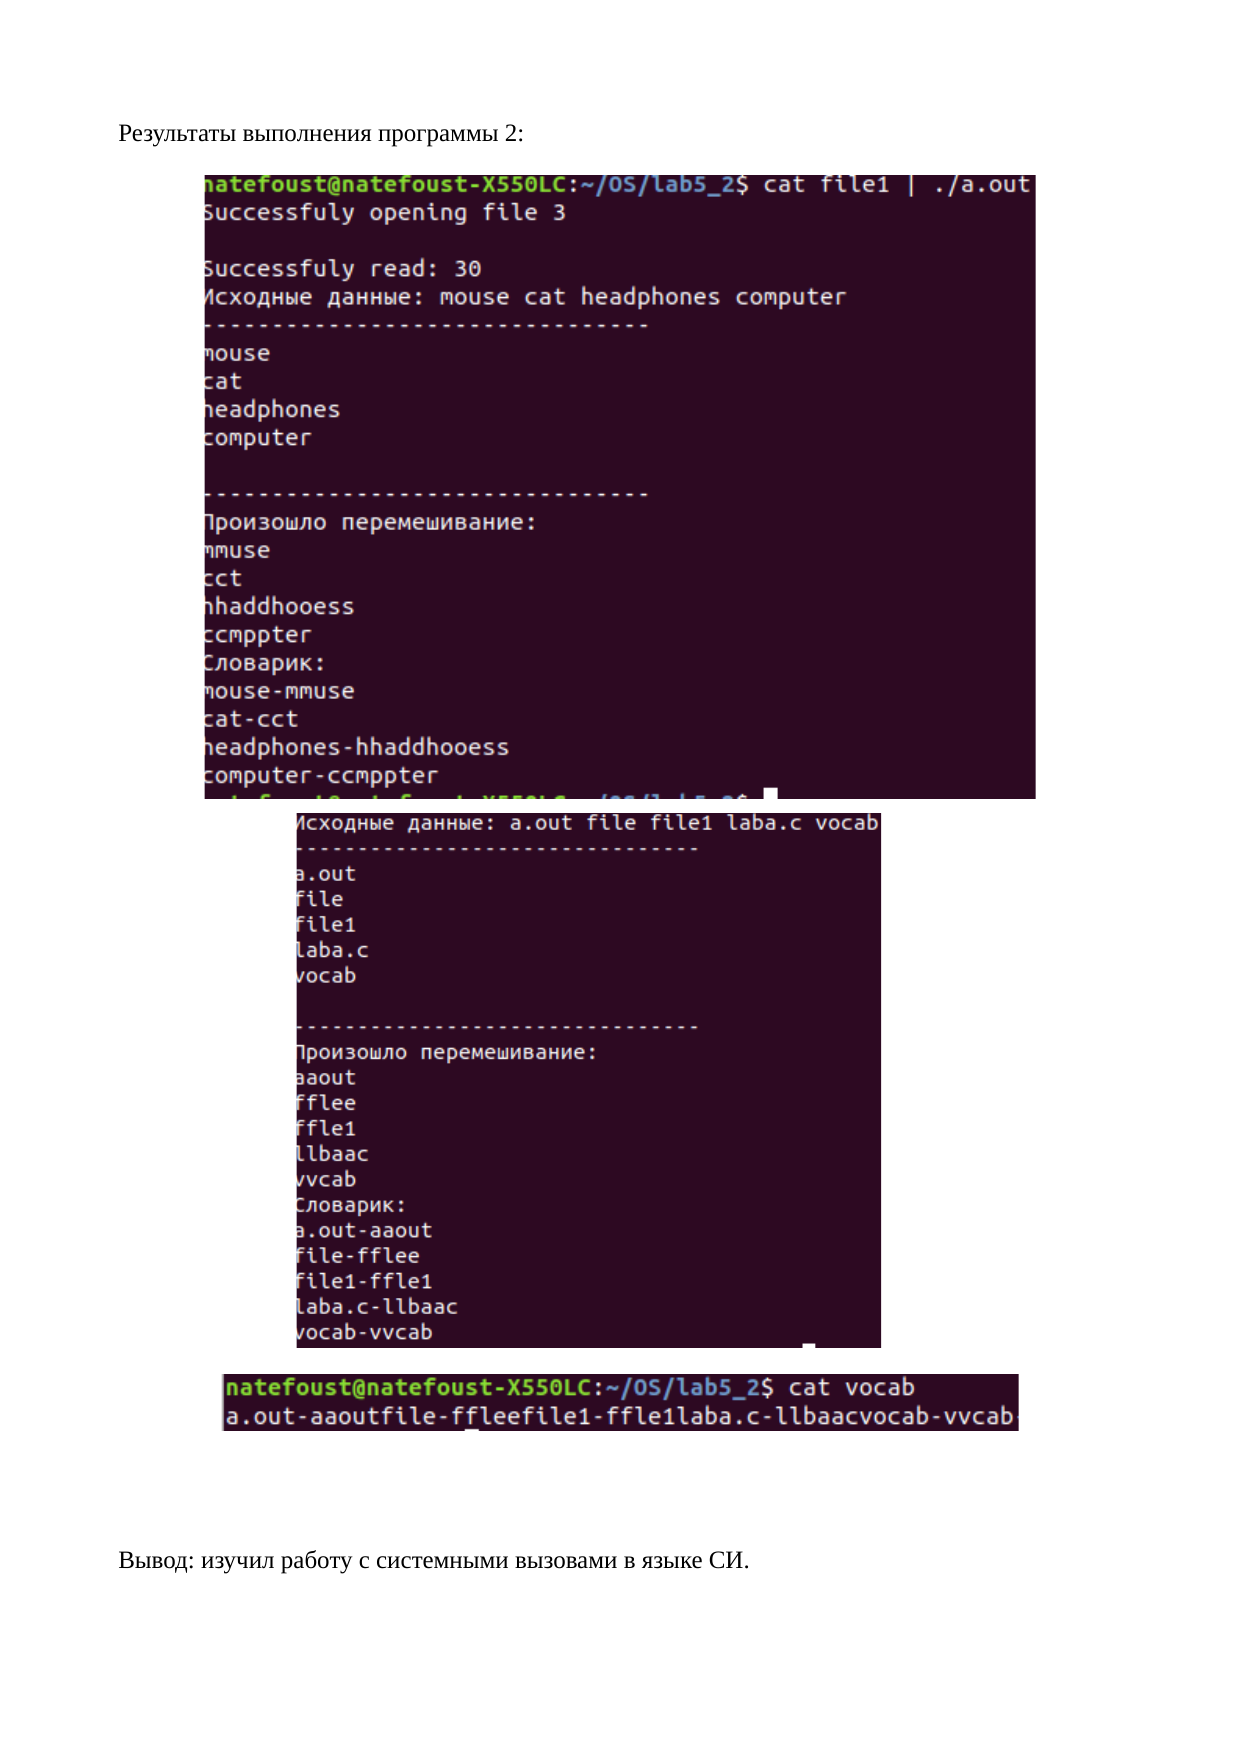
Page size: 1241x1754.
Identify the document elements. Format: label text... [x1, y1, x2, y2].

picture [221, 1374, 1019, 1431]
text Вывод: изучил работу с системными вызовами в языке СИ. [118, 1545, 1122, 1574]
text Результаты выполнения программы 2: [118, 118, 1122, 147]
picture [204, 175, 1036, 799]
picture [296, 813, 882, 1348]
